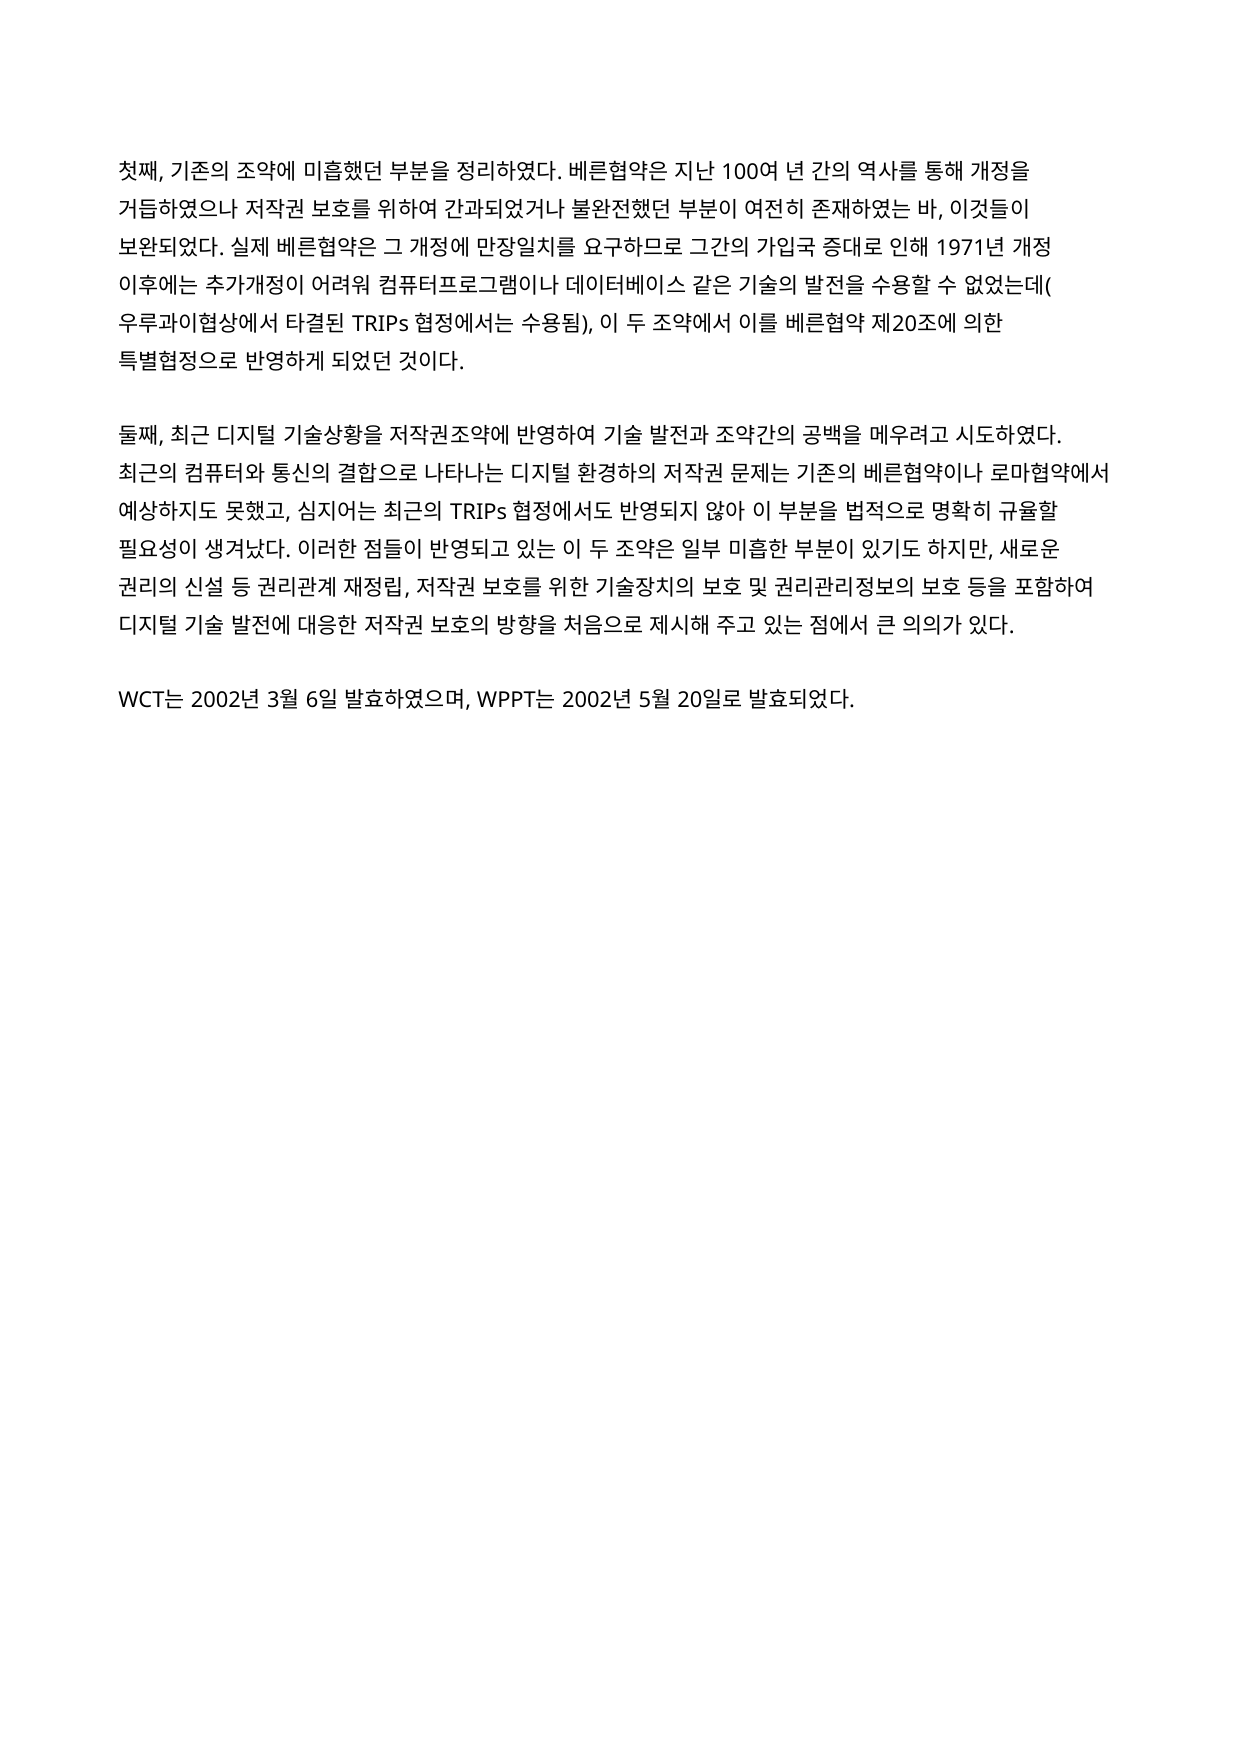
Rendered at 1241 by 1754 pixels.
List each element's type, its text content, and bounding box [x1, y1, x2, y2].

text WCT는 2002년 3월 6일 발효하였으며, WPPT는 2002년 5월 20일로 발효되었다. [118, 682, 1122, 713]
text 첫째, 기존의 조약에 미흡했던 부분을 정리하였다. 베른협약은 지난 100여 년 간의 역사를 통해 개정을 거듭하였으나 저작권 보호를 위하여 간과되었거나 불완전했던 부분이 여전히 존재하였는 바, 이것들이 보완되었다. 실제 베른협약은 그 개정에 만장일치를 요구하므로 그간의 가입국 증대로 인해 1971년 개정 이후에는 추가개정이 어려워 컴퓨터프로그램이나 데이터베이스 같은 기술의 발전을 수용할 수 없었는데(우루과이협상에서 타결된 TRIPs 협정에서는 수용됨), 이 두 조약에서 이를 베른협약 제20조에 의한 특별협정으로 반영하게 되었던 것이다. [118, 154, 1122, 376]
text 둘째, 최근 디지털 기술상황을 저작권조약에 반영하여 기술 발전과 조약간의 공백을 메우려고 시도하였다. 최근의 컴퓨터와 통신의 결합으로 나타나는 디지털 환경하의 저작권 문제는 기존의 베른협약이나 로마협약에서 예상하지도 못했고, 심지어는 최근의 TRIPs 협정에서도 반영되지 않아 이 부분을 법적으로 명확히 규율할 필요성이 생겨났다. 이러한 점들이 반영되고 있는 이 두 조약은 일부 미흡한 부분이 있기도 하지만, 새로운 권리의 신설 등 권리관계 재정립, 저작권 보호를 위한 기술장치의 보호 및 권리관리정보의 보호 등을 포함하여 디지털 기술 발전에 대응한 저작권 보호의 방향을 처음으로 제시해 주고 있는 점에서 큰 의의가 있다. [118, 418, 1122, 639]
